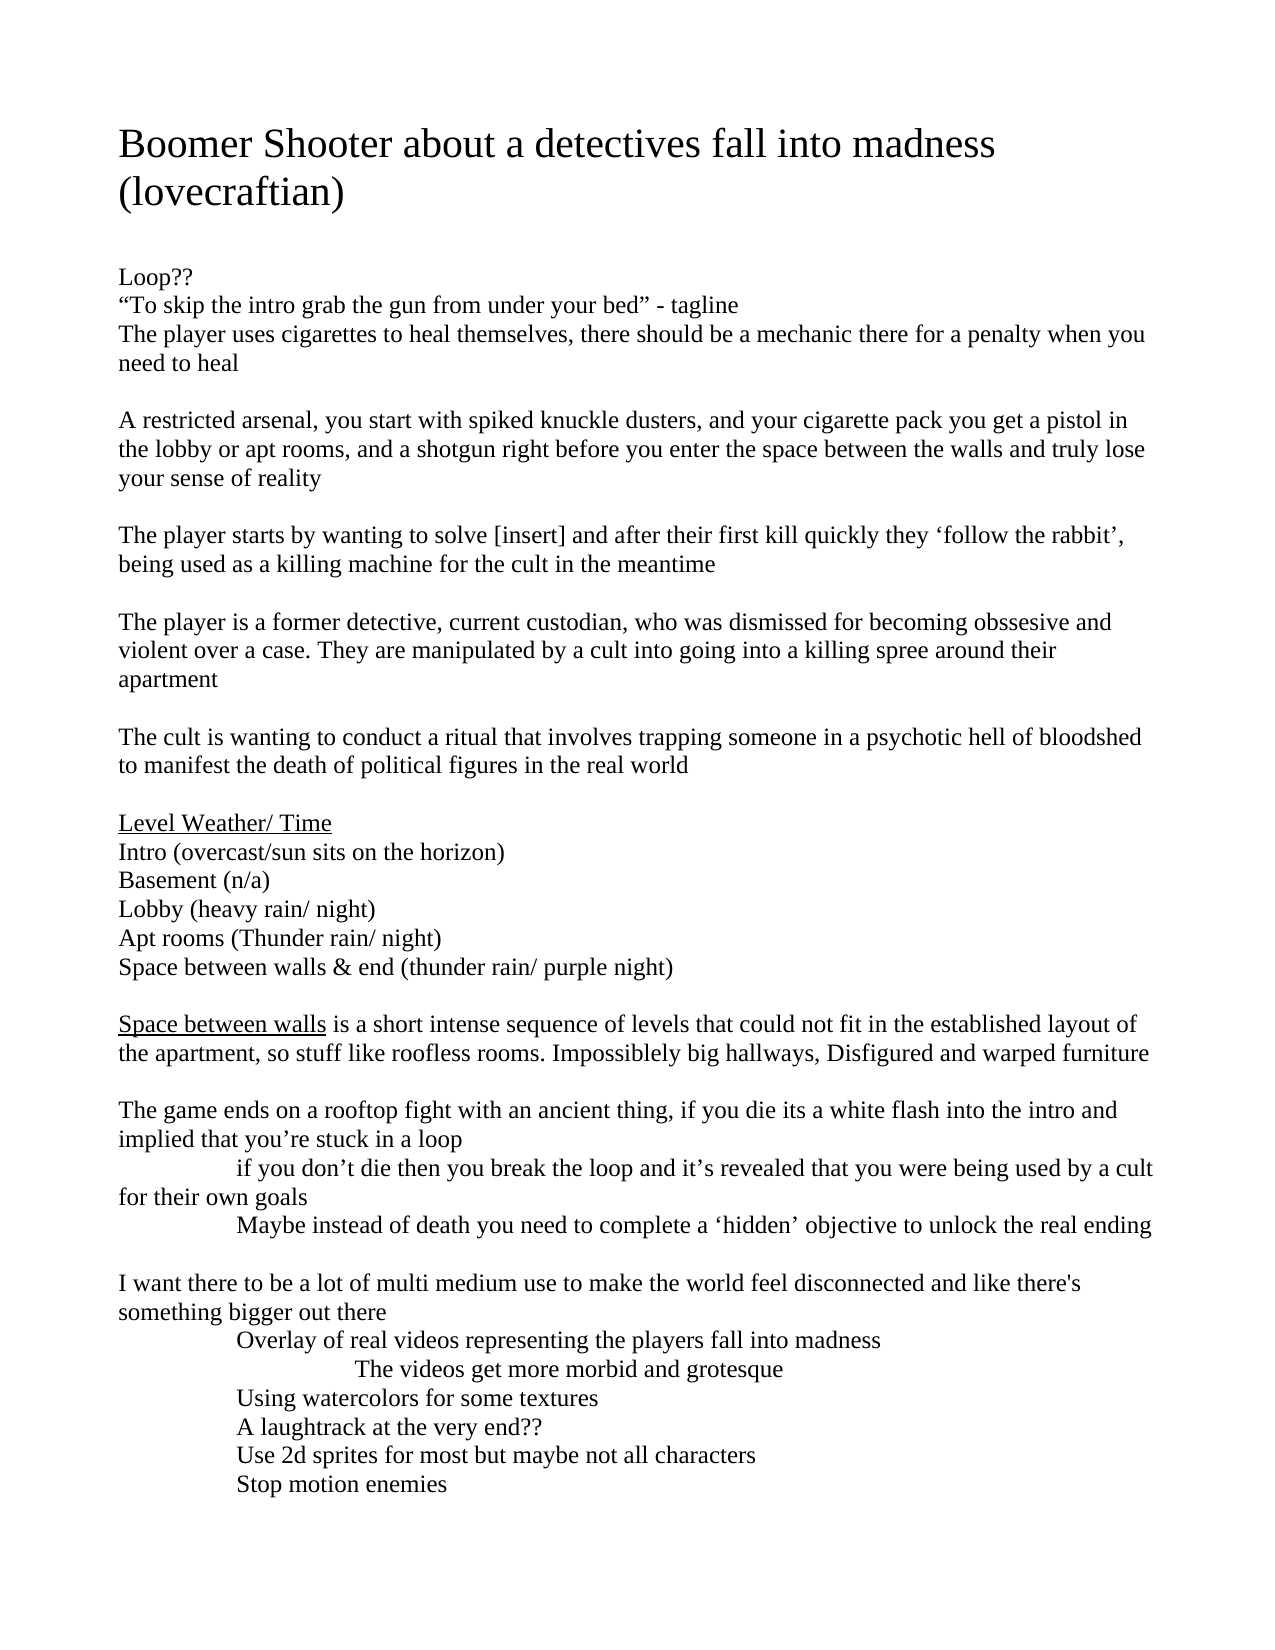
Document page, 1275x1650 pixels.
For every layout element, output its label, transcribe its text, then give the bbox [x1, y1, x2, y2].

text Loop?? [118, 262, 1157, 291]
text A laughtrack at the very end?? [118, 1412, 1157, 1441]
text Stop motion enemies [118, 1469, 1157, 1498]
text Intro (overcast/sun sits on the horizon) [118, 837, 1157, 866]
text Space between walls is a short intense sequence of levels that could not fit in the established layout of the apartment, so stuff like roofless rooms. Impossiblely big hallways, Disfigured and warped furniture [118, 1009, 1157, 1067]
text if you don’t die then you break the loop and it’s revealed that you were being used by a cult for their own goals [118, 1153, 1157, 1211]
text The game ends on a rooftop fight with an ancient thing, if you die its a white flash into the intro and implied that you’re stuck in a loop [118, 1096, 1157, 1153]
text Apt rooms (Thunder rain/ night) [118, 923, 1157, 952]
text Overlay of real videos representing the players fall into madness [118, 1326, 1157, 1354]
text Using watercolors for some textures [118, 1383, 1157, 1412]
text Space between walls & end (thunder rain/ purple night) [118, 952, 1157, 981]
text Lobby (heavy rain/ night) [118, 894, 1157, 923]
text Boomer Shooter about a detectives fall into madness (lovecraftian) [118, 118, 1157, 214]
text I want there to be a lot of multi medium use to make the world feel disconnected and like there's something bigger out there [118, 1268, 1157, 1326]
text The cult is wanting to conduct a ritual that involves trapping someone in a psychotic hell of bloodshed to manifest the death of political figures in the real world [118, 722, 1157, 779]
text Use 2d sprites for most but maybe not all characters [118, 1441, 1157, 1469]
text A restricted arsenal, you start with spiked knuckle dusters, and your cigarette pack you get a pistol in the lobby or apt rooms, and a shotgun right before you enter the space between the walls and truly lose your sense of reality [118, 406, 1157, 492]
text Level Weather/ Time [118, 808, 1157, 837]
text Basement (n/a) [118, 866, 1157, 894]
text “To skip the intro grab the gun from under your bed” - tagline [118, 291, 1157, 319]
text The player starts by wanting to solve [insert] and after their first kill quickly they ‘follow the rabbit’, being used as a killing machine for the cult in the meantime [118, 521, 1157, 578]
text The videos get more morbid and grotesque [118, 1354, 1157, 1383]
text The player uses cigarettes to heal themselves, there should be a mechanic there for a penalty when you need to heal [118, 319, 1157, 377]
text The player is a former detective, current custodian, who was dismissed for becoming obssesive and violent over a case. They are manipulated by a cult into going into a killing spree around their apartment [118, 607, 1157, 693]
text Maybe instead of death you need to complete a ‘hidden’ objective to unlock the real ending [118, 1211, 1157, 1239]
